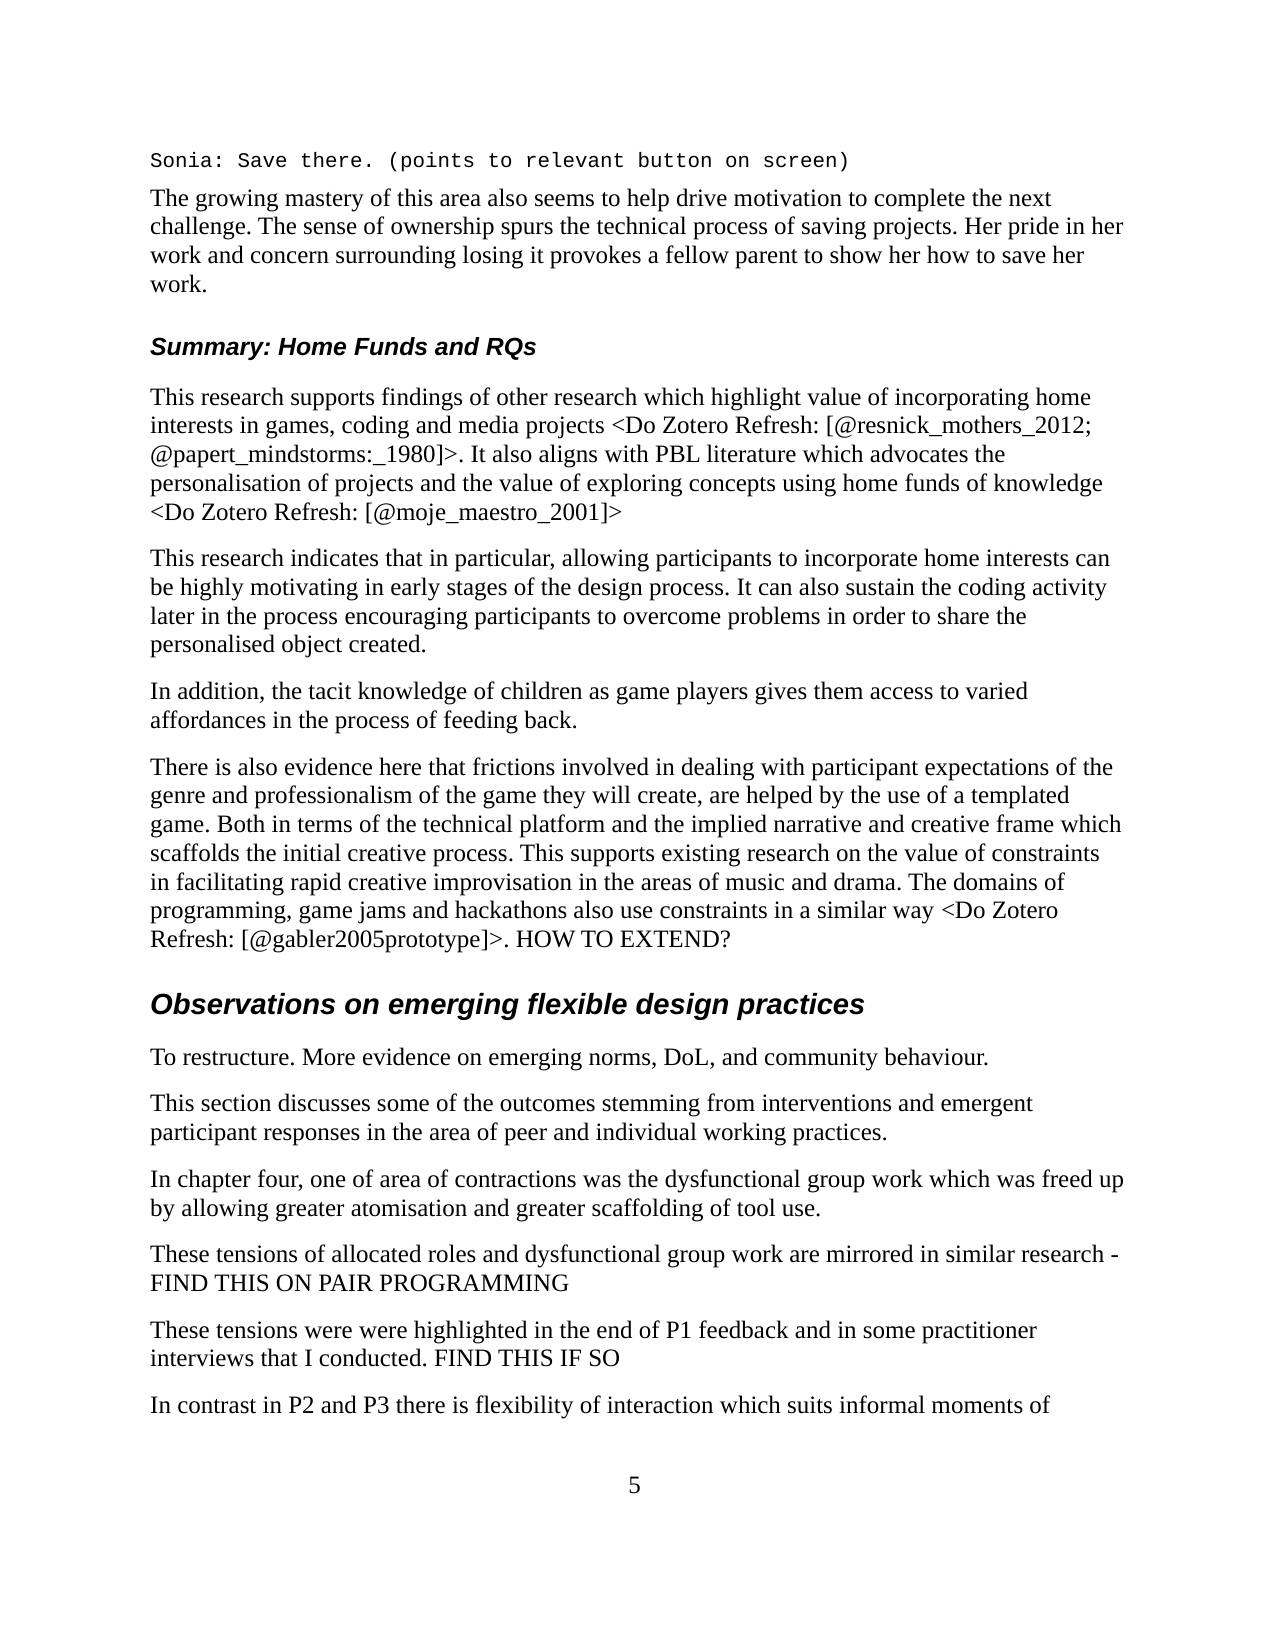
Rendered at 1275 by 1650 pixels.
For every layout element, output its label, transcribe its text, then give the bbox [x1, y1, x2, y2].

text There is also evidence here that frictions involved in dealing with participant expectations of the genre and professionalism of the game they will create, are helped by the use of a templated game. Both in terms of the technical platform and the implied narrative and creative frame which scaffolds the initial creative process. This supports existing research on the value of constraints in facilitating rapid creative improvisation in the areas of music and drama. The domains of programming, game jams and hackathons also use constraints in a similar way <Do Zotero Refresh: [@gabler2005prototype]>. HOW TO EXTEND? [150, 752, 1125, 953]
text In contrast in P2 and P3 there is flexibility of interaction which suits informal moments of [150, 1390, 1125, 1419]
text This research supports findings of other research which highlight value of incorporating home interests in games, coding and media projects <Do Zotero Refresh: [@resnick_mothers_2012; @papert_mindstorms:_1980]>. It also aligns with PBL literature which advocates the personalisation of projects and the value of exploring concepts using home funds of knowledge <Do Zotero Refresh: [@moje_maestro_2001]> [150, 382, 1125, 525]
text These tensions were were highlighted in the end of P1 feedback and in some practitioner interviews that I conducted. FIND THIS IF SO [150, 1315, 1125, 1372]
subtitle Summary: Home Funds and RQs [150, 332, 1125, 360]
text In chapter four, one of area of contractions was the dysfunctional group work which was freed up by allowing greater atomisation and greater scaffolding of tool use. [150, 1164, 1125, 1221]
text This section discusses some of the outcomes stemming from interventions and emergent participant responses in the area of peer and individual working practices. [150, 1088, 1125, 1146]
text The growing mastery of this area also seems to help drive motivation to complete the next challenge. The sense of ownership spurs the technical process of saving projects. Her pride in her work and concern surrounding losing it provokes a fellow parent to show her how to save her work. [150, 183, 1125, 298]
text In addition, the tacit knowledge of children as game players gives them access to varied affordances in the process of feeding back. [150, 676, 1125, 734]
text This research indicates that in particular, allowing participants to incorporate home interests can be highly motivating in early stages of the design process. It can also sustain the coding activity later in the process encouraging participants to overcome problems in order to share the personalised object created. [150, 543, 1125, 658]
subtitle Observations on emerging flexible design practices [150, 987, 1125, 1020]
text These tensions of allocated roles and dysfunctional group work are mirrored in similar research - FIND THIS ON PAIR PROGRAMMING [150, 1239, 1125, 1297]
text Sonia: Save there. (points to relevant button on screen) [150, 150, 1125, 174]
text To restructure. More evidence on emerging norms, DoL, and community behaviour. [150, 1042, 1125, 1071]
